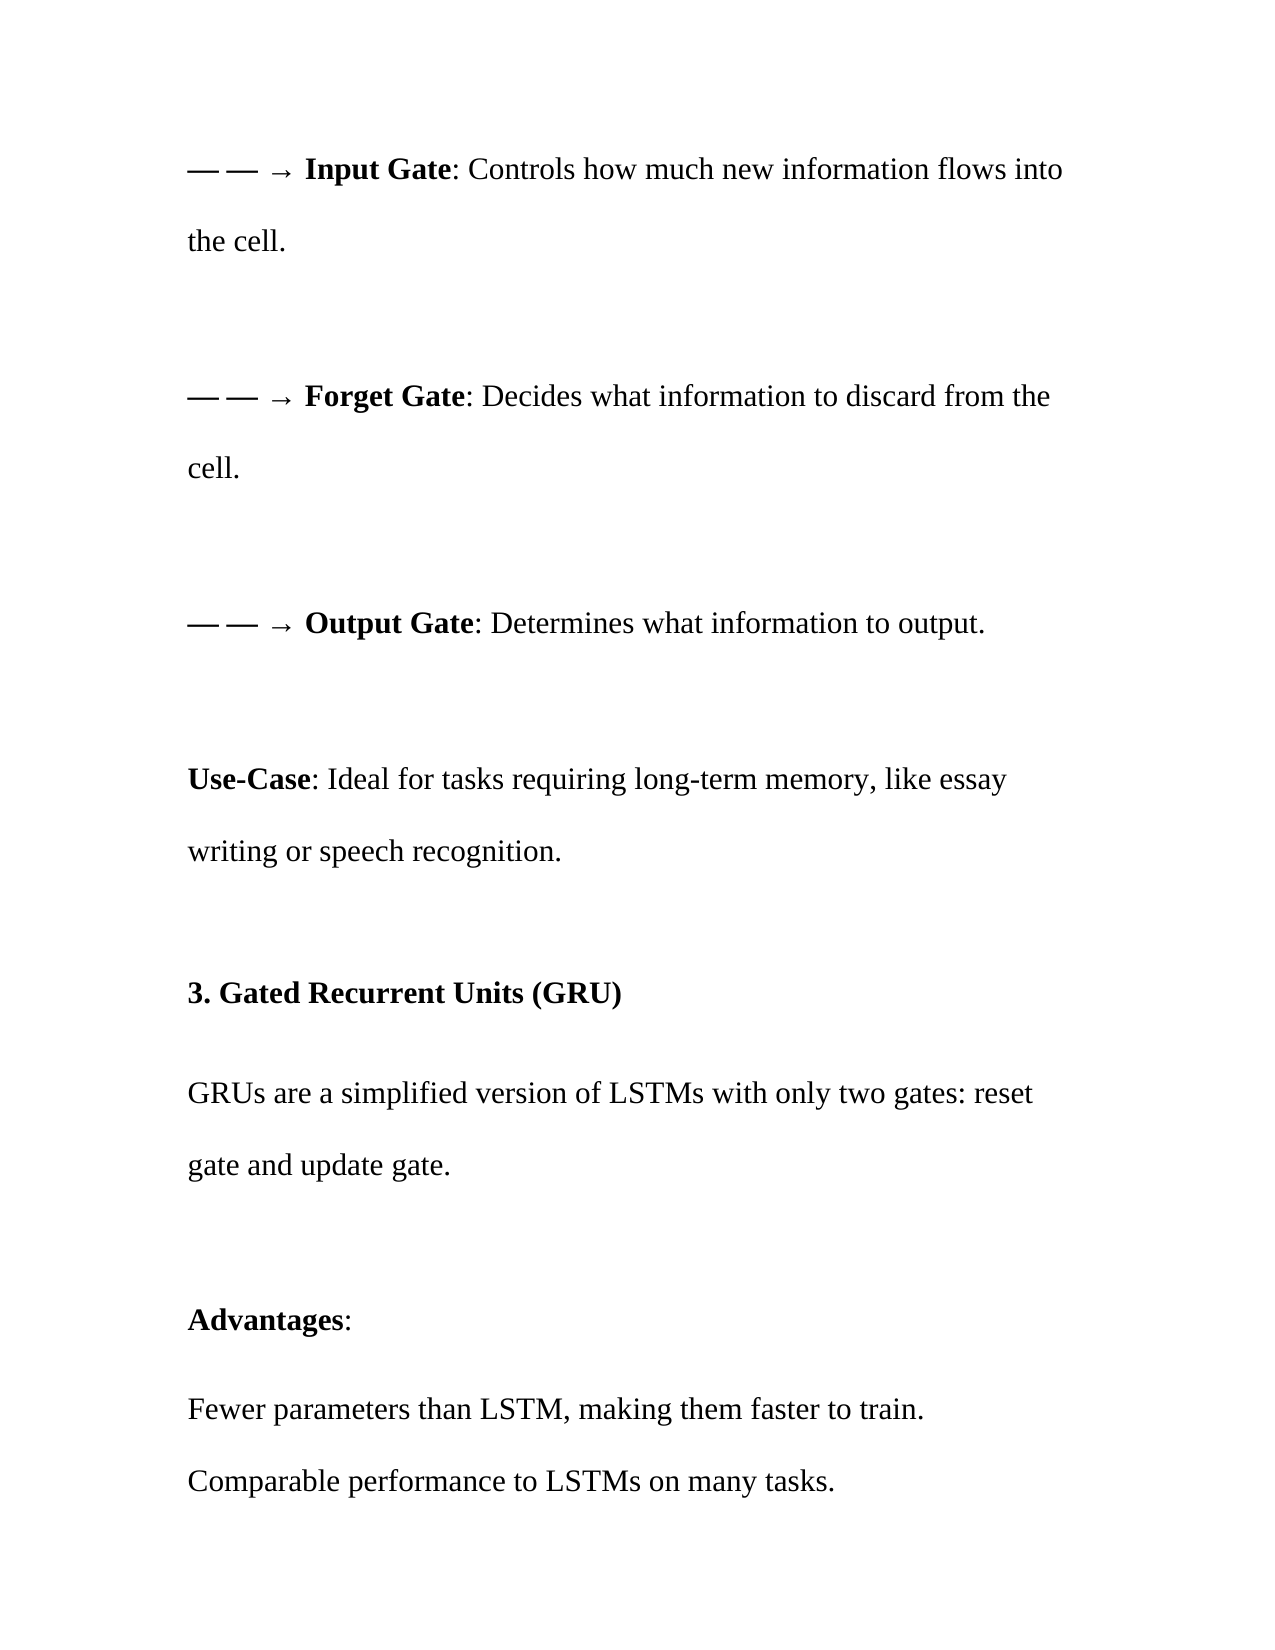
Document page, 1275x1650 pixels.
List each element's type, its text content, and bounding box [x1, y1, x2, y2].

text — — → Forget Gate: Decides what information to discard from the cell. [187, 377, 1087, 485]
text — — → Output Gate: Determines what information to output. [187, 604, 1087, 641]
text GRUs are a simplified version of LSTMs with only two gates: reset gate and update gate. [187, 1074, 1087, 1182]
text Fewer parameters than LSTM, making them faster to train. [187, 1390, 1087, 1426]
text Advantages: [187, 1301, 1087, 1337]
subtitle 3. Gated Recurrent Units (GRU) [187, 974, 1087, 1010]
text Use-Case: Ideal for tasks requiring long-term memory, like essay writing or speech recognition. [187, 760, 1087, 868]
text Comparable performance to LSTMs on many tasks. [187, 1462, 1087, 1498]
text — — → Input Gate: Controls how much new information flows into the cell. [187, 150, 1087, 258]
